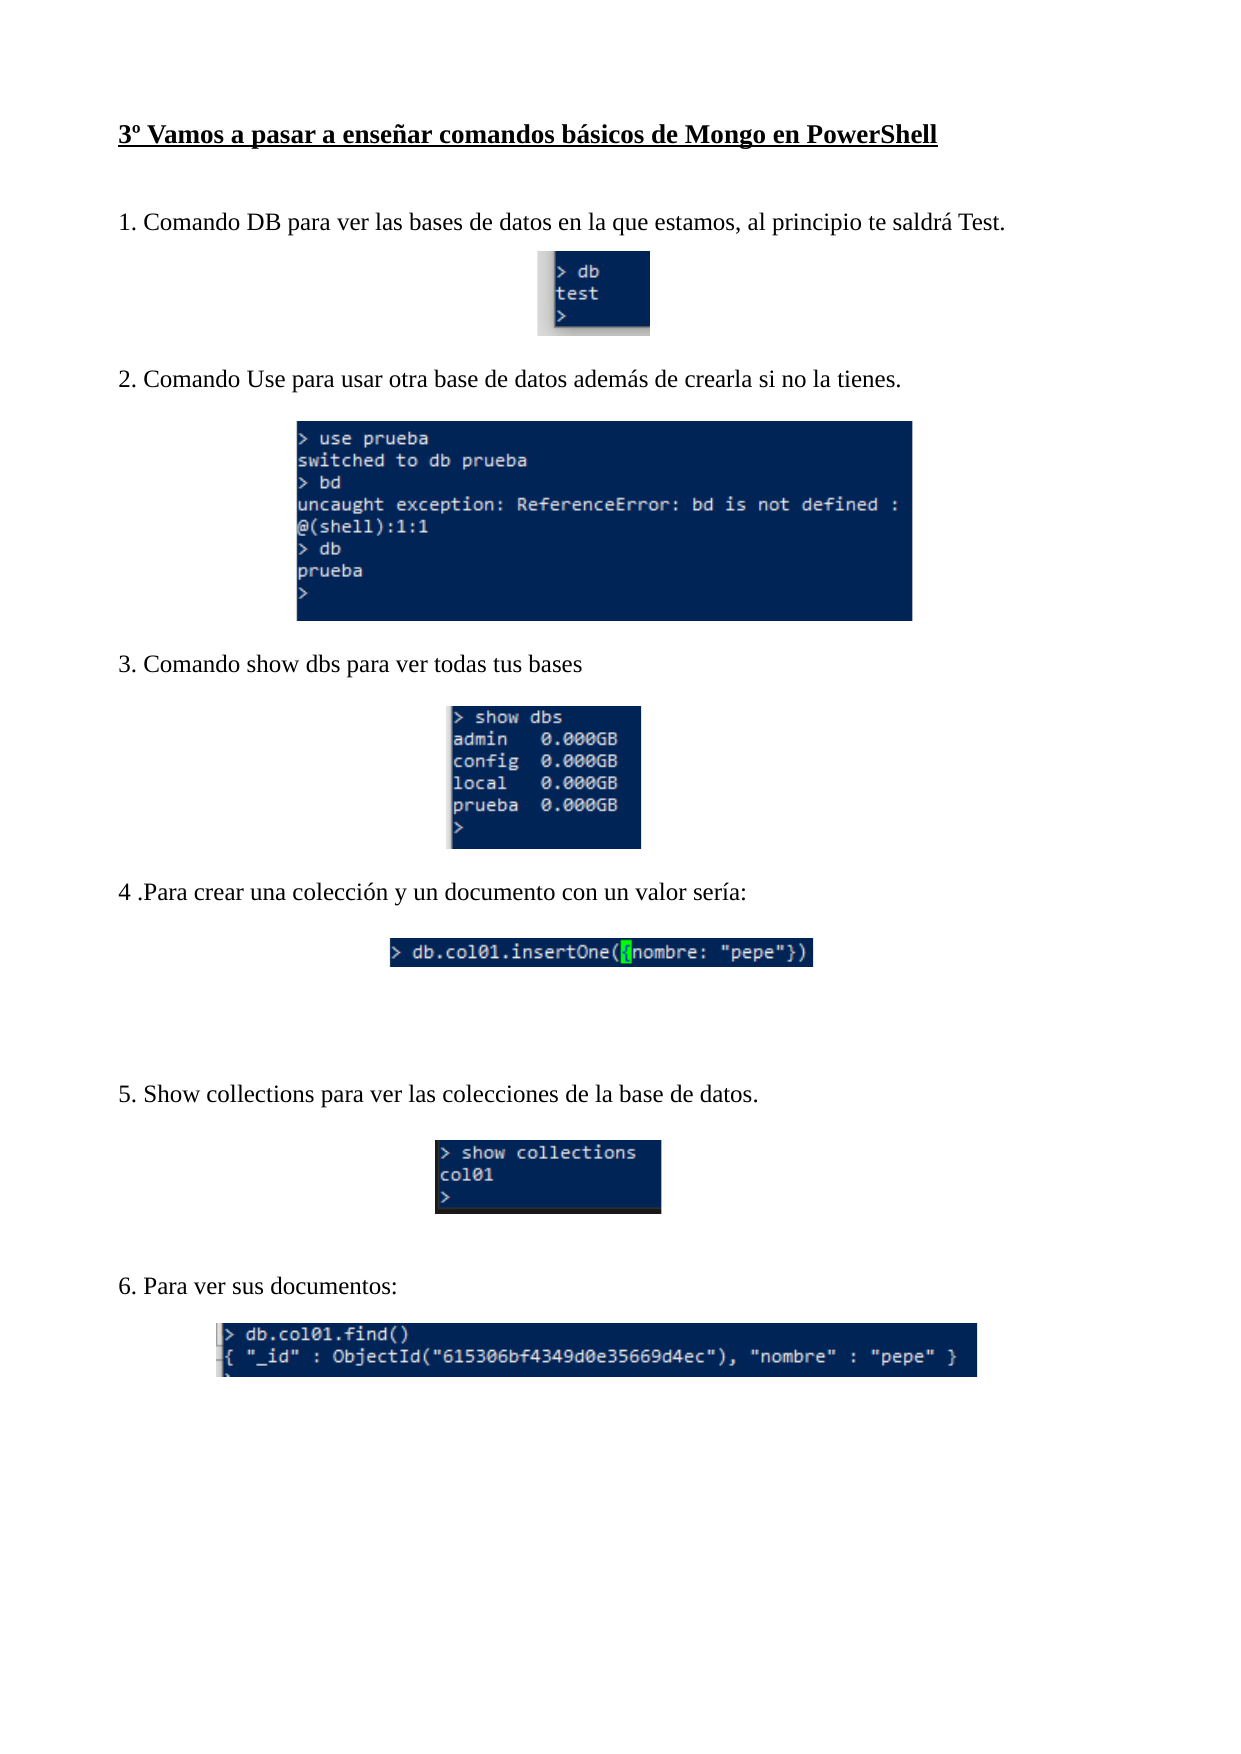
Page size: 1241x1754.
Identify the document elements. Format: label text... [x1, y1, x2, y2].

text 1. Comando DB para ver las bases de datos en la que estamos, al principio te saldrá Test. [118, 207, 1122, 236]
picture [216, 1323, 978, 1377]
picture [446, 706, 642, 849]
text 4 .Para crear una colección y un documento con un valor sería: [118, 877, 1122, 906]
picture [296, 421, 913, 621]
text 6. Para ver sus documentos: [118, 1271, 1122, 1300]
text 3º Vamos a pasar a enseñar comandos básicos de Mongo en PowerShell [118, 118, 1122, 149]
picture [435, 1140, 662, 1214]
text 2. Comando Use para usar otra base de datos además de crearla si no la tienes. [118, 364, 1122, 393]
picture [389, 938, 814, 967]
text 3. Comando show dbs para ver todas tus bases [118, 649, 1122, 678]
picture [537, 251, 650, 336]
text 5. Show collections para ver las colecciones de la base de datos. [118, 1079, 1122, 1107]
